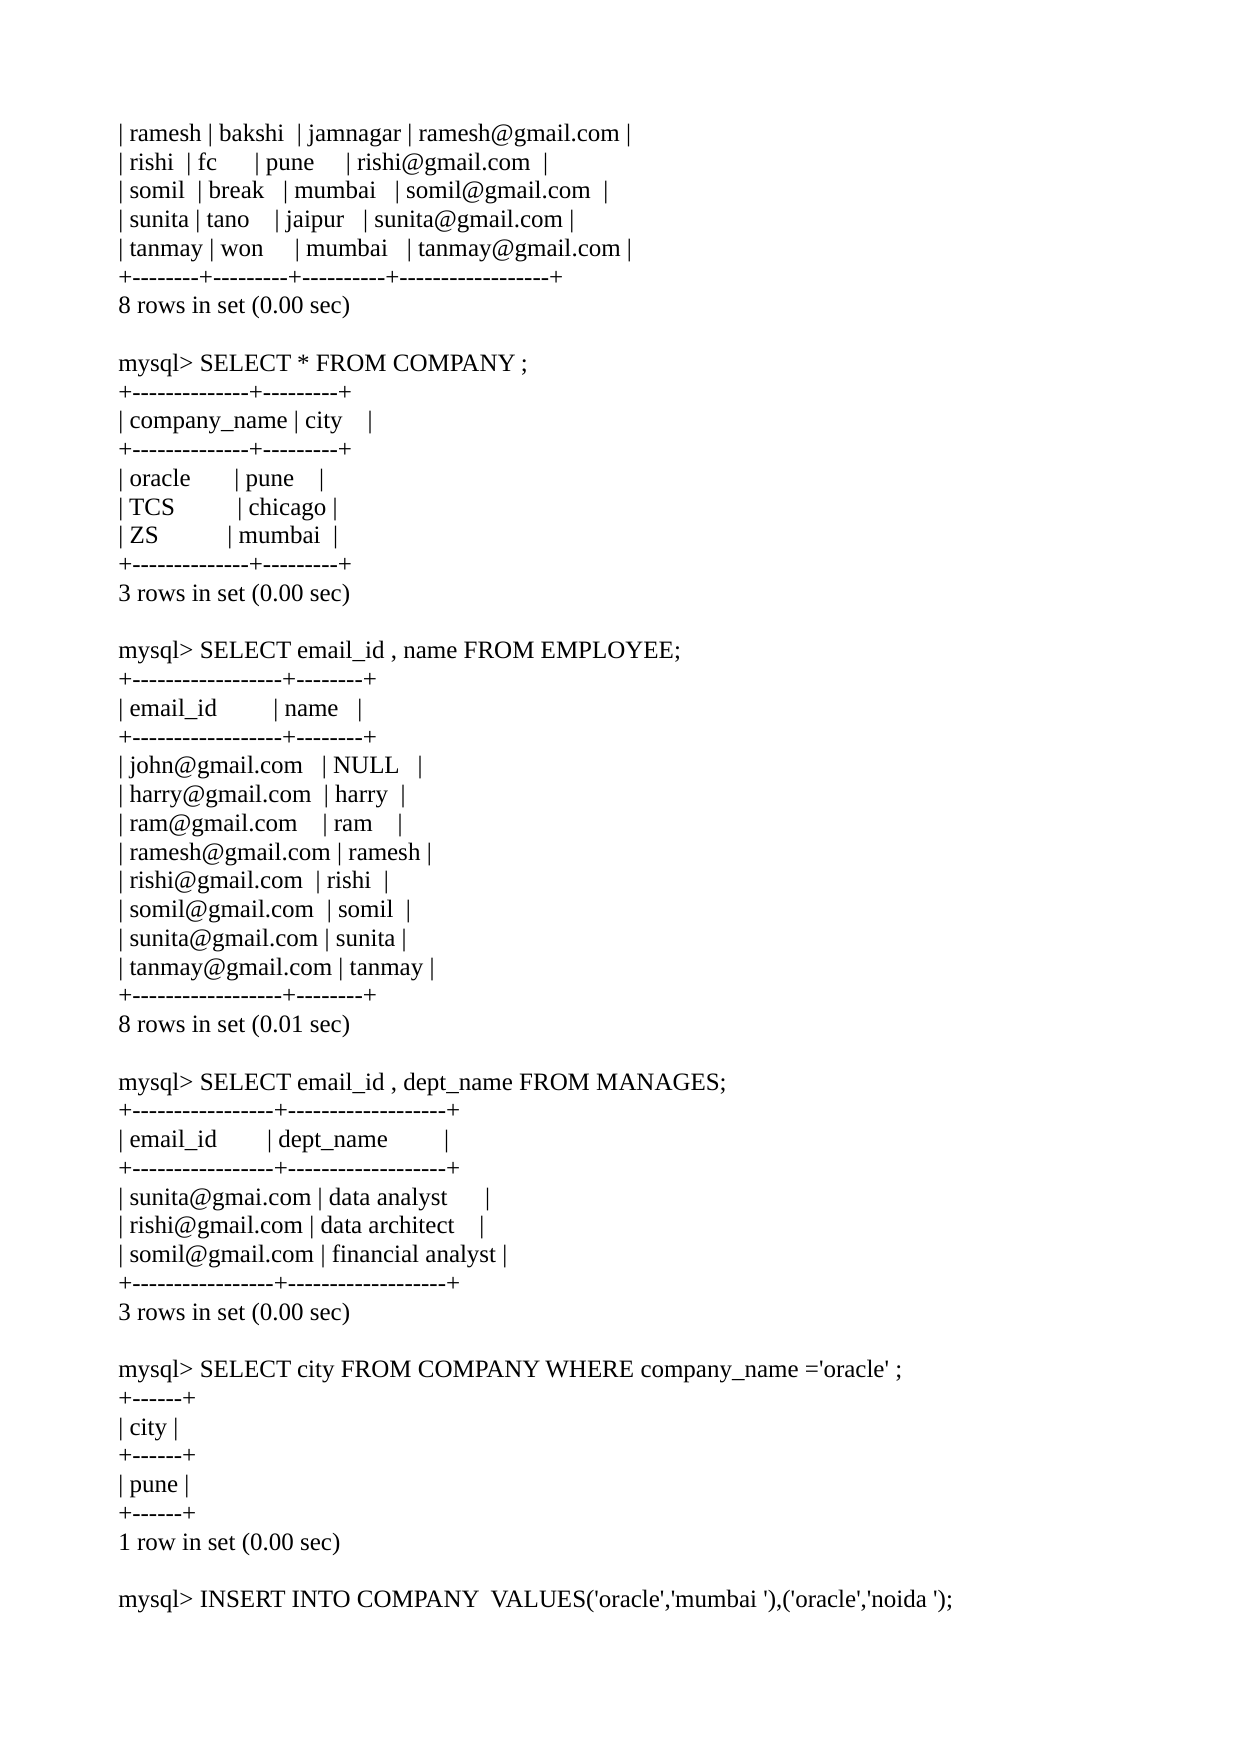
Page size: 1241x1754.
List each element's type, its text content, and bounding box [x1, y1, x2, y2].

text | email_id | name | [118, 693, 1122, 722]
text +------------------+--------+ [118, 664, 1122, 693]
text 1 row in set (0.00 sec) [118, 1527, 1122, 1556]
text | rishi | fc | pune | rishi@gmail.com | [118, 147, 1122, 176]
text | sunita | tano | jaipur | sunita@gmail.com | [118, 204, 1122, 233]
text | oracle | pune | [118, 463, 1122, 492]
text +--------+---------+----------+------------------+ [118, 262, 1122, 291]
text +-----------------+-------------------+ [118, 1268, 1122, 1297]
text | harry@gmail.com | harry | [118, 779, 1122, 808]
text +-----------------+-------------------+ [118, 1096, 1122, 1124]
text | ZS | mumbai | [118, 521, 1122, 549]
text | somil | break | mumbai | somil@gmail.com | [118, 176, 1122, 204]
text | ramesh@gmail.com | ramesh | [118, 837, 1122, 866]
text mysql> SELECT email_id , dept_name FROM MANAGES; [118, 1067, 1122, 1096]
text | ram@gmail.com | ram | [118, 808, 1122, 837]
text | city | [118, 1412, 1122, 1441]
text | john@gmail.com | NULL | [118, 751, 1122, 779]
text 3 rows in set (0.00 sec) [118, 1297, 1122, 1326]
text | email_id | dept_name | [118, 1124, 1122, 1153]
text +--------------+---------+ [118, 377, 1122, 406]
text | ramesh | bakshi | jamnagar | ramesh@gmail.com | [118, 118, 1122, 147]
text | rishi@gmail.com | rishi | [118, 866, 1122, 894]
text | tanmay | won | mumbai | tanmay@gmail.com | [118, 233, 1122, 262]
text | company_name | city | [118, 406, 1122, 434]
text +------+ [118, 1498, 1122, 1527]
text | somil@gmail.com | somil | [118, 894, 1122, 923]
text 8 rows in set (0.01 sec) [118, 1009, 1122, 1038]
text | rishi@gmail.com | data architect | [118, 1211, 1122, 1239]
text 8 rows in set (0.00 sec) [118, 291, 1122, 319]
text +------------------+--------+ [118, 981, 1122, 1009]
text | sunita@gmai.com | data analyst | [118, 1182, 1122, 1211]
text mysql> SELECT email_id , name FROM EMPLOYEE; [118, 636, 1122, 664]
text +------+ [118, 1441, 1122, 1469]
text mysql> INSERT INTO COMPANY VALUES('oracle','mumbai '),('oracle','noida '); [118, 1584, 1122, 1613]
text | TCS | chicago | [118, 492, 1122, 521]
text | pune | [118, 1469, 1122, 1498]
text mysql> SELECT * FROM COMPANY ; [118, 348, 1122, 377]
text | tanmay@gmail.com | tanmay | [118, 952, 1122, 981]
text +--------------+---------+ [118, 434, 1122, 463]
text 3 rows in set (0.00 sec) [118, 578, 1122, 607]
text +-----------------+-------------------+ [118, 1153, 1122, 1182]
text +--------------+---------+ [118, 549, 1122, 578]
text | somil@gmail.com | financial analyst | [118, 1239, 1122, 1268]
text mysql> SELECT city FROM COMPANY WHERE company_name ='oracle' ; [118, 1354, 1122, 1383]
text +------------------+--------+ [118, 722, 1122, 751]
text | sunita@gmail.com | sunita | [118, 923, 1122, 952]
text +------+ [118, 1383, 1122, 1412]
